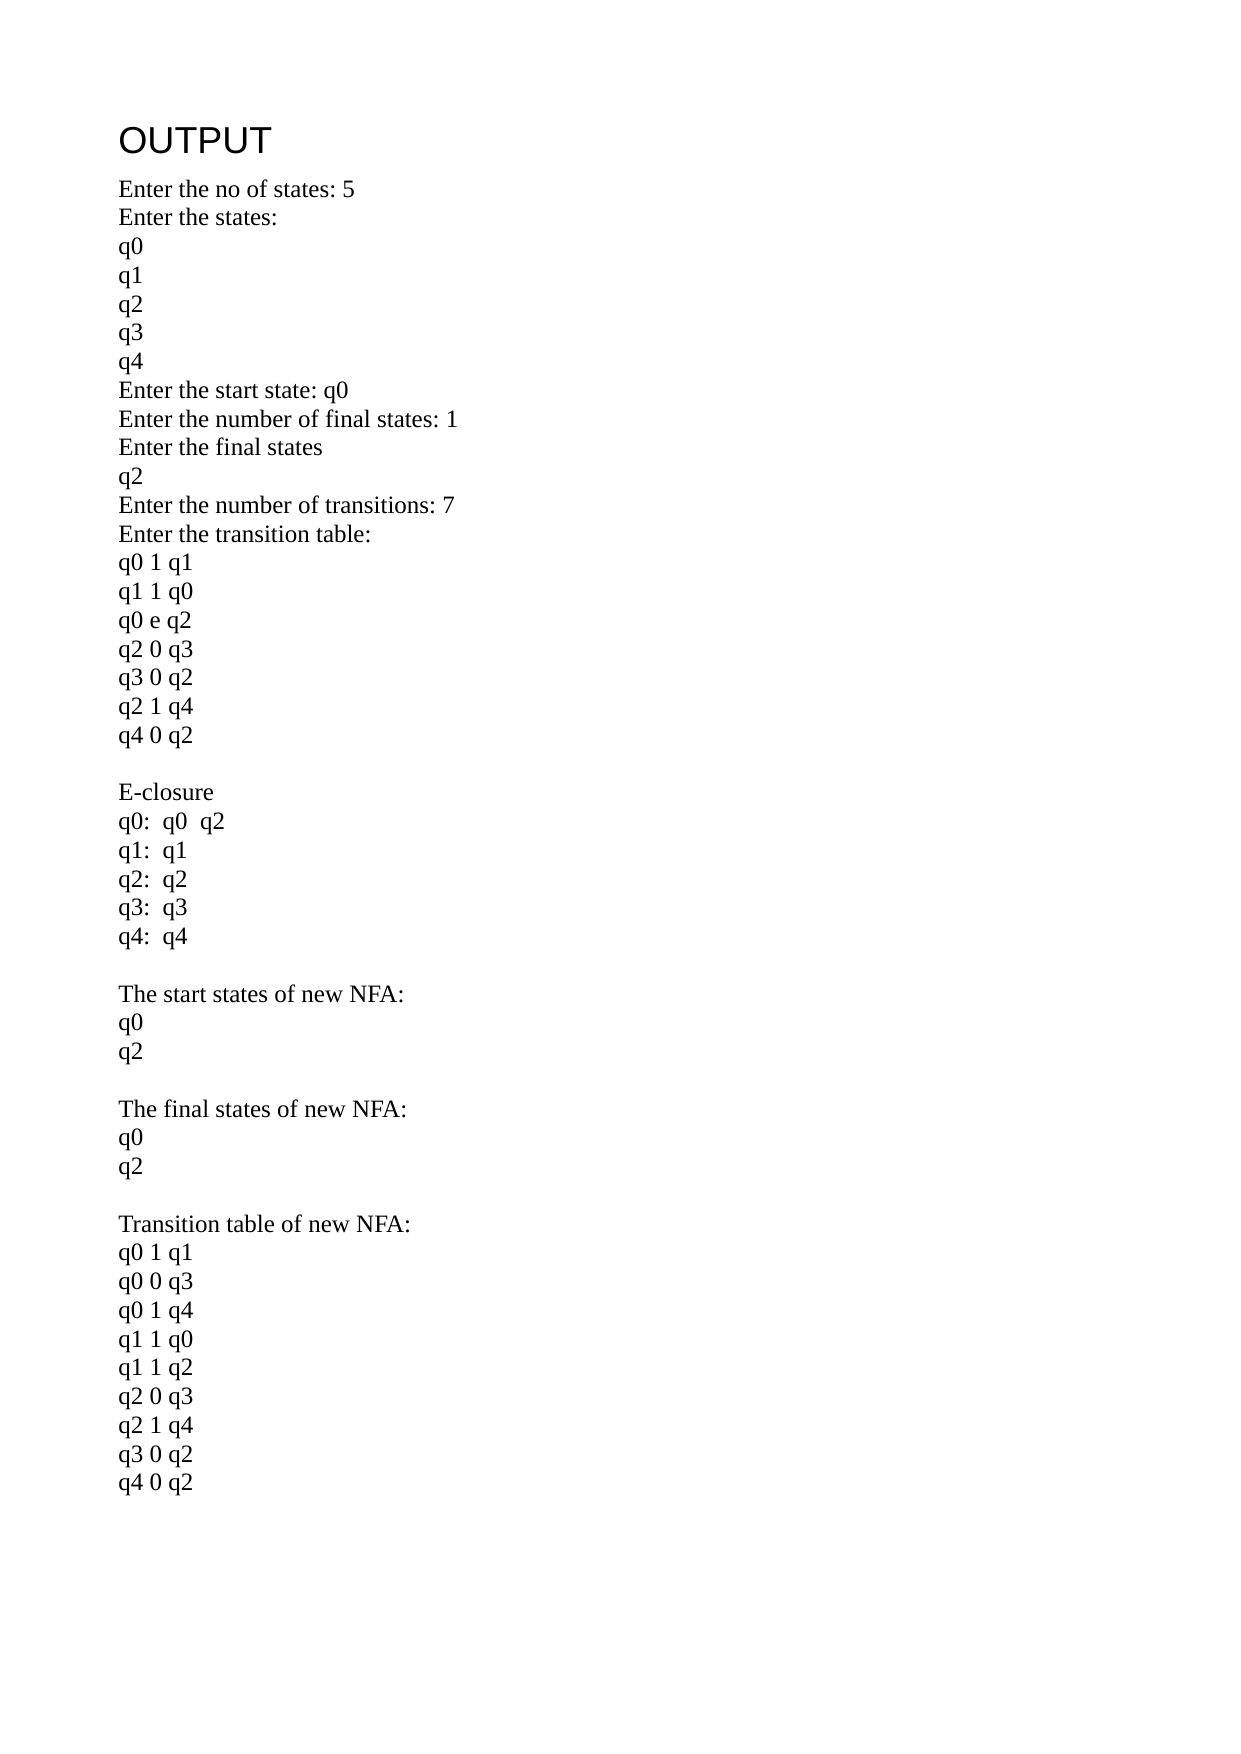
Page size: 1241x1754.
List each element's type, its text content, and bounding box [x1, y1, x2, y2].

text q1 1 q0 [118, 576, 1122, 605]
text q4 0 q2 [118, 720, 1122, 749]
text The start states of new NFA: [118, 979, 1122, 1007]
text E-closure [118, 777, 1122, 806]
text q2 [118, 1151, 1122, 1180]
text q0 [118, 1007, 1122, 1036]
text Enter the final states [118, 432, 1122, 461]
text Enter the number of final states: 1 [118, 404, 1122, 432]
text q1: q1 [118, 835, 1122, 864]
text The final states of new NFA: [118, 1094, 1122, 1122]
text q3 [118, 317, 1122, 346]
text Enter the transition table: [118, 519, 1122, 547]
text q2 [118, 461, 1122, 490]
text q1 1 q2 [118, 1352, 1122, 1381]
text q0 0 q3 [118, 1266, 1122, 1295]
text q0: q0 q2 [118, 806, 1122, 835]
text q4 0 q2 [118, 1467, 1122, 1496]
text Enter the number of transitions: 7 [118, 490, 1122, 519]
subtitle OUTPUT [118, 118, 1122, 161]
text q0 1 q1 [118, 547, 1122, 576]
text q2 1 q4 [118, 1410, 1122, 1439]
text q2 0 q3 [118, 1381, 1122, 1410]
text Enter the start state: q0 [118, 375, 1122, 404]
text q0 [118, 1122, 1122, 1151]
text Transition table of new NFA: [118, 1209, 1122, 1237]
text q2 0 q3 [118, 634, 1122, 662]
text q0 1 q4 [118, 1295, 1122, 1324]
text q3: q3 [118, 892, 1122, 921]
text q4 [118, 346, 1122, 375]
text q1 1 q0 [118, 1324, 1122, 1352]
text q2 [118, 1036, 1122, 1065]
text q2: q2 [118, 864, 1122, 892]
text Enter the no of states: 5 [118, 174, 1122, 202]
text q0 [118, 231, 1122, 260]
text q3 0 q2 [118, 662, 1122, 691]
text q0 1 q1 [118, 1237, 1122, 1266]
text q2 1 q4 [118, 691, 1122, 720]
text q2 [118, 289, 1122, 317]
text Enter the states: [118, 202, 1122, 231]
text q4: q4 [118, 921, 1122, 950]
text q3 0 q2 [118, 1439, 1122, 1467]
text q1 [118, 260, 1122, 289]
text q0 e q2 [118, 605, 1122, 634]
